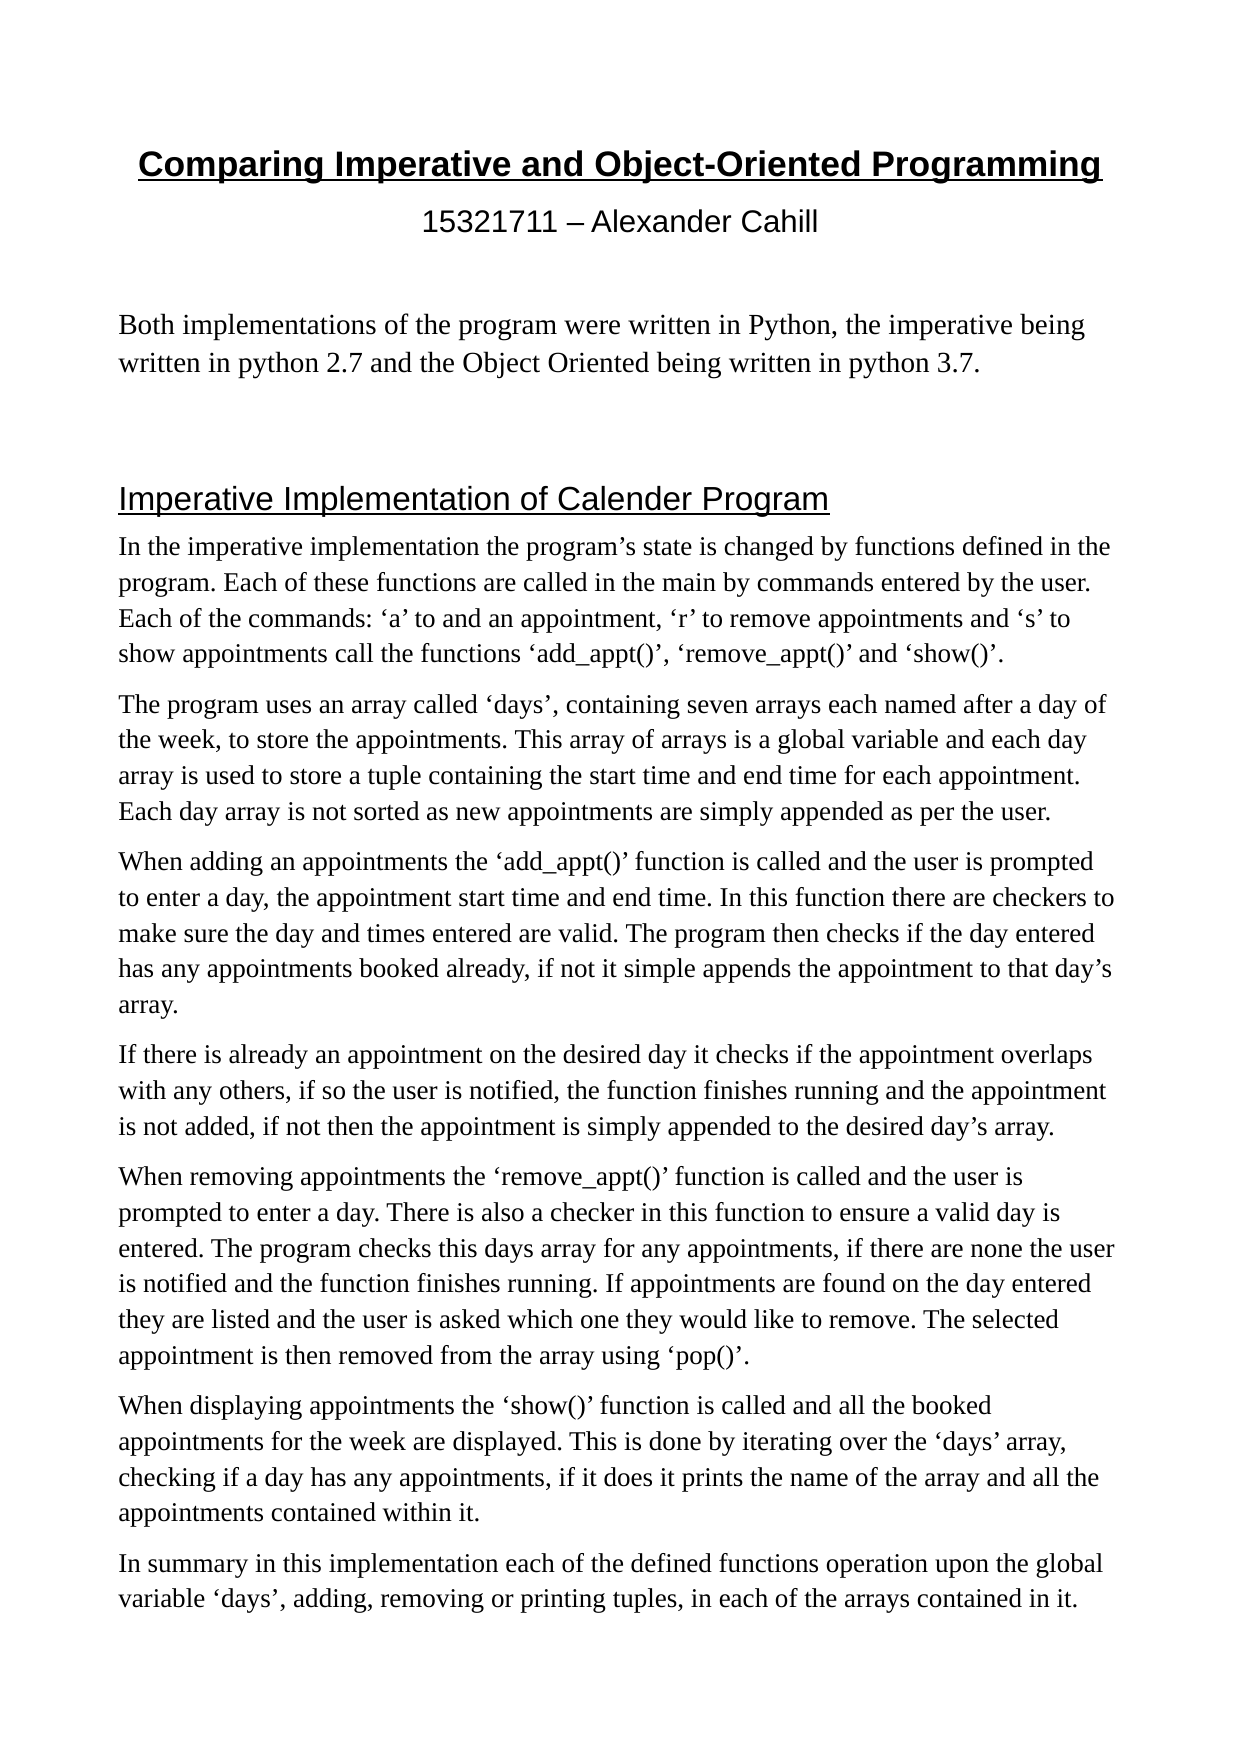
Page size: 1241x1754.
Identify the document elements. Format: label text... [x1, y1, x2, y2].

text Both implementations of the program were written in Python, the imperative being written in python 2.7 and the Object Oriented being written in python 3.7. [118, 307, 1122, 379]
text When adding an appointments the ‘add_appt()’ function is called and the user is prompted to enter a day, the appointment start time and end time. In this function there are checkers to make sure the day and times entered are valid. The program then checks if the day entered has any appointments booked already, if not it simple appends the appointment to that day’s array. [118, 845, 1122, 1019]
text In summary in this implementation each of the defined functions operation upon the global variable ‘days’, adding, removing or printing tuples, in each of the arrays contained in it. [118, 1547, 1122, 1614]
text The program uses an array called ‘days’, containing seven arrays each named after a day of the week, to store the appointments. This array of arrays is a global variable and each day array is used to store a tuple containing the start time and end time for each appointment. Each day array is not sorted as new appointments are simply appended as per the user. [118, 688, 1122, 826]
subtitle Imperative Implementation of Calender Program [118, 479, 1122, 518]
text When displaying appointments the ‘show()’ function is called and all the booked appointments for the week are displayed. This is done by iterating over the ‘days’ array, checking if a day has any appointments, if it does it prints the name of the array and all the appointments contained within it. [118, 1389, 1122, 1528]
subtitle 15321711 – Alexander Cahill [118, 203, 1122, 238]
text In the imperative implementation the program’s state is changed by functions defined in the program. Each of these functions are called in the main by commands entered by the user. Each of the commands: ‘a’ to and an appointment, ‘r’ to remove appointments and ‘s’ to show appointments call the functions ‘add_appt()’, ‘remove_appt()’ and ‘show()’. [118, 530, 1122, 669]
title Comparing Imperative and Object-Oriented Programming [118, 143, 1122, 184]
text If there is already an appointment on the desired day it checks if the appointment overlaps with any others, if so the user is notified, the function finishes running and the appointment is not added, if not then the appointment is simply appended to the desired day’s array. [118, 1038, 1122, 1141]
text When removing appointments the ‘remove_appt()’ function is called and the user is prompted to enter a day. There is also a checker in this function to ensure a valid day is entered. The program checks this days array for any appointments, if there are none the user is notified and the function finishes running. If appointments are found on the day entered they are listed and the user is asked which one they would like to remove. The selected appointment is then removed from the array using ‘pop()’. [118, 1160, 1122, 1370]
